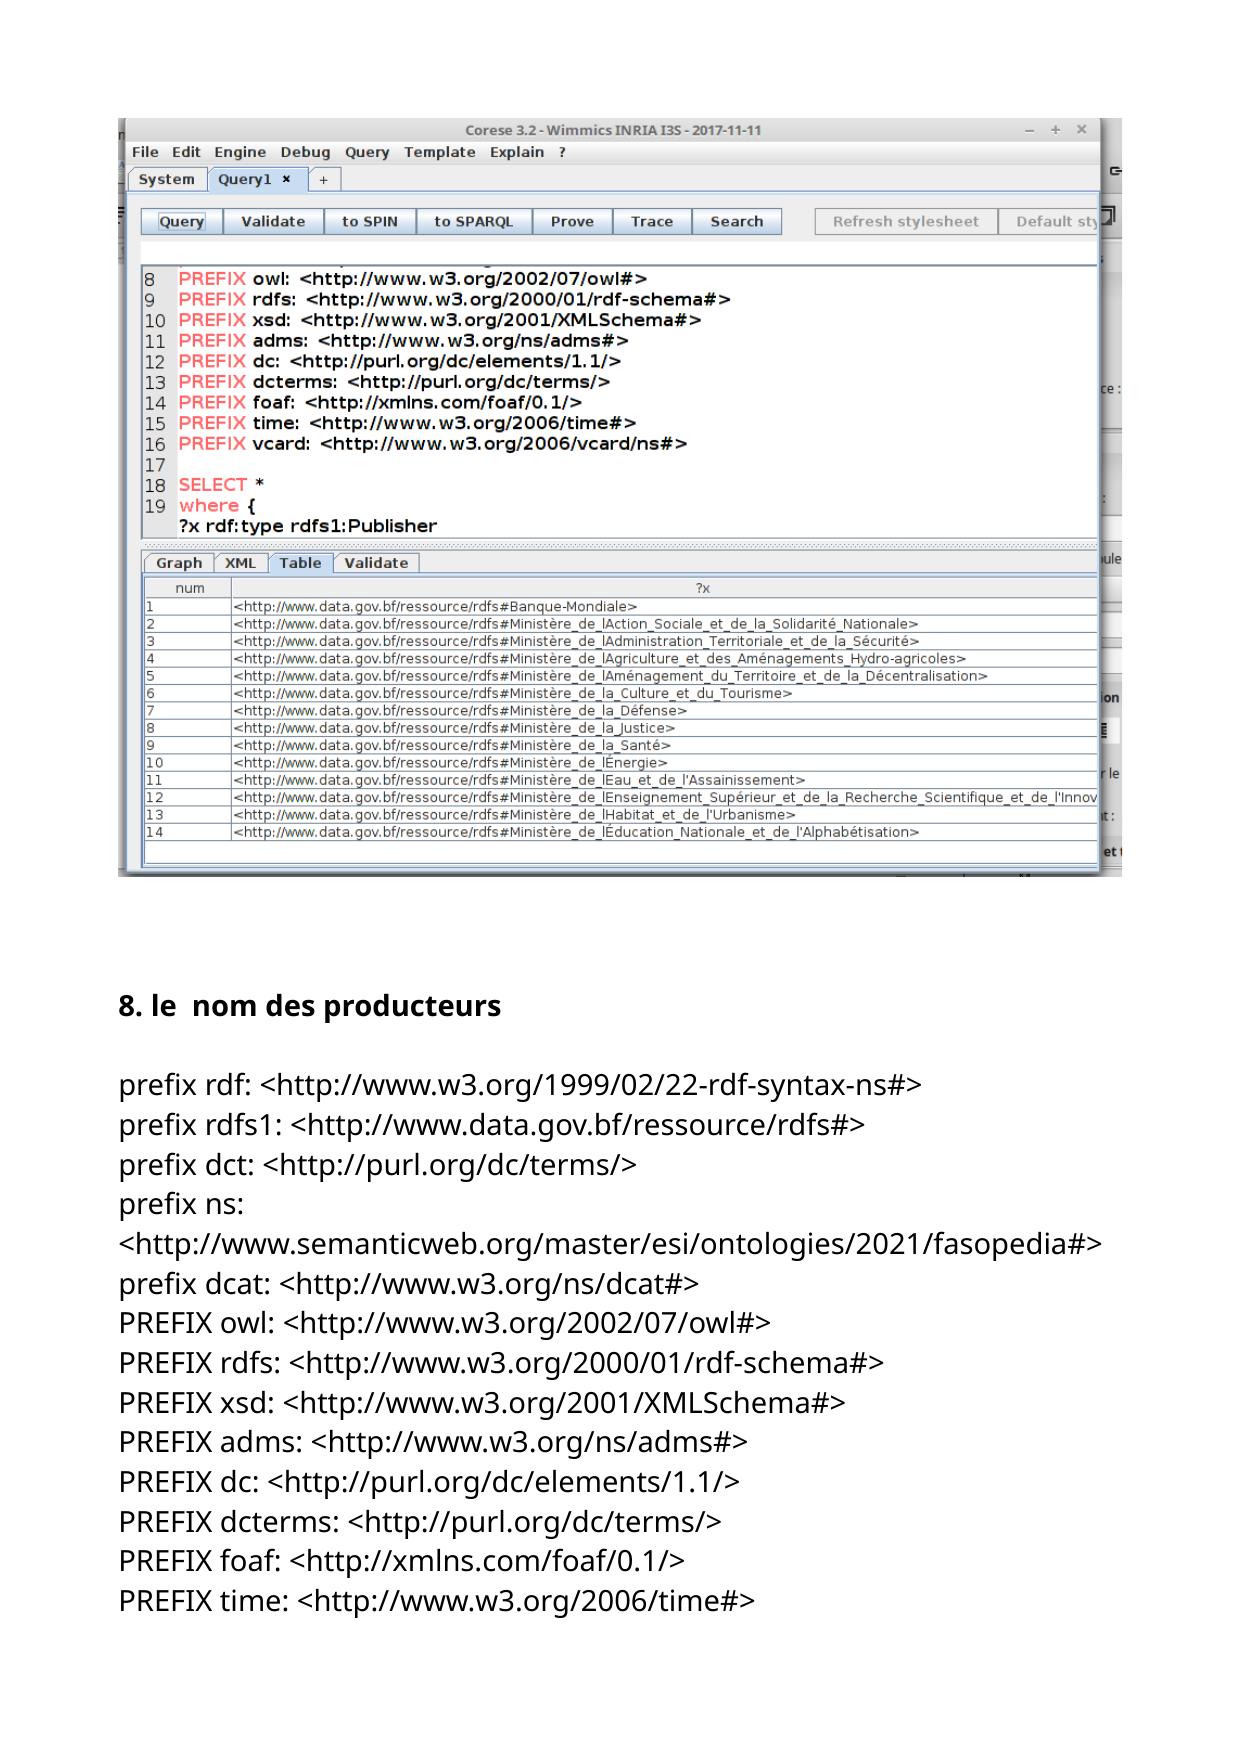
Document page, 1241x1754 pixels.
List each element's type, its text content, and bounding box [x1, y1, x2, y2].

text PREFIX foaf: <http://xmlns.com/foaf/0.1/> [118, 1541, 1122, 1580]
text PREFIX time: <http://www.w3.org/2006/time#> [118, 1580, 1122, 1620]
text prefix dct: <http://purl.org/dc/terms/> [118, 1144, 1122, 1183]
text PREFIX owl: <http://www.w3.org/2002/07/owl#> [118, 1303, 1122, 1342]
text PREFIX adms: <http://www.w3.org/ns/adms#> [118, 1422, 1122, 1461]
text PREFIX dc: <http://purl.org/dc/elements/1.1/> [118, 1461, 1122, 1501]
text prefix ns: <http://www.semanticweb.org/master/esi/ontologies/2021/fasopedia#> [118, 1183, 1122, 1263]
text 8. le nom des producteurs [118, 985, 1122, 1025]
text PREFIX dcterms: <http://purl.org/dc/terms/> [118, 1501, 1122, 1541]
text prefix rdf: <http://www.w3.org/1999/02/22-rdf-syntax-ns#> [118, 1064, 1122, 1104]
text PREFIX xsd: <http://www.w3.org/2001/XMLSchema#> [118, 1382, 1122, 1422]
text prefix rdfs1: <http://www.data.gov.bf/ressource/rdfs#> [118, 1104, 1122, 1144]
text prefix dcat: <http://www.w3.org/ns/dcat#> [118, 1263, 1122, 1303]
text PREFIX rdfs: <http://www.w3.org/2000/01/rdf-schema#> [118, 1342, 1122, 1382]
